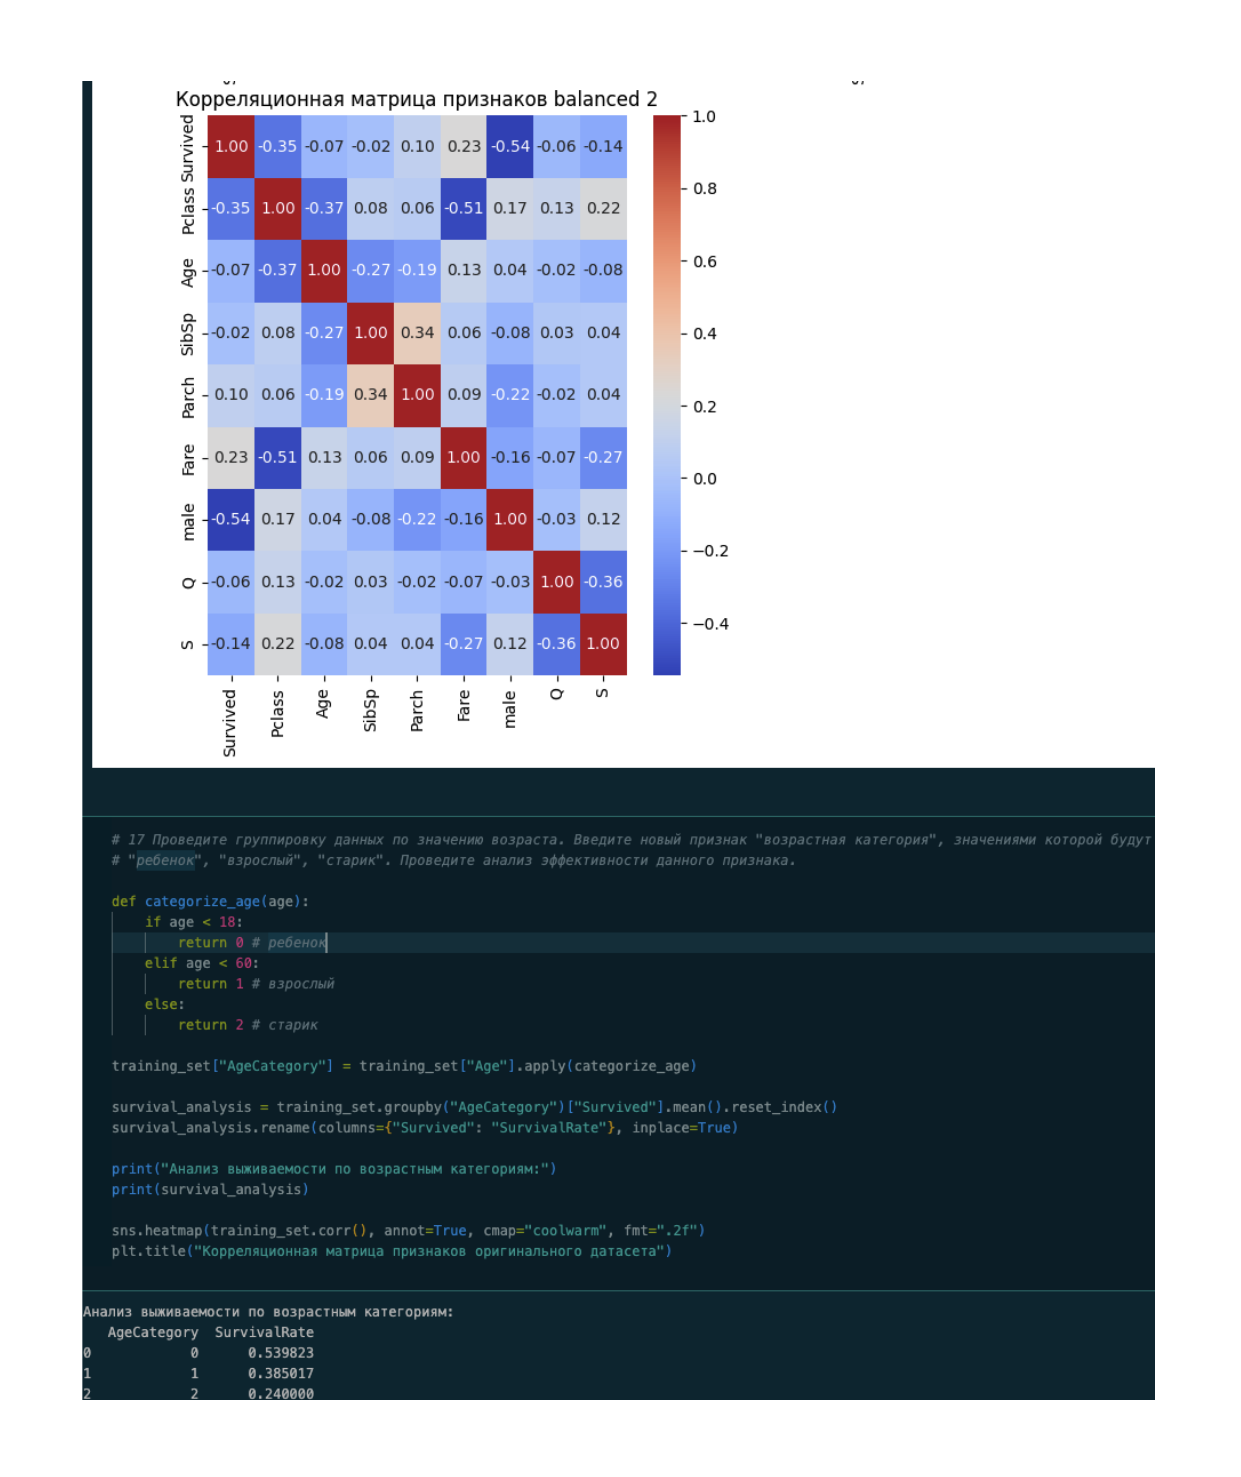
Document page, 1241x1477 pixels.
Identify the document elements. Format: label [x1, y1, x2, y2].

picture [82, 81, 1155, 1400]
